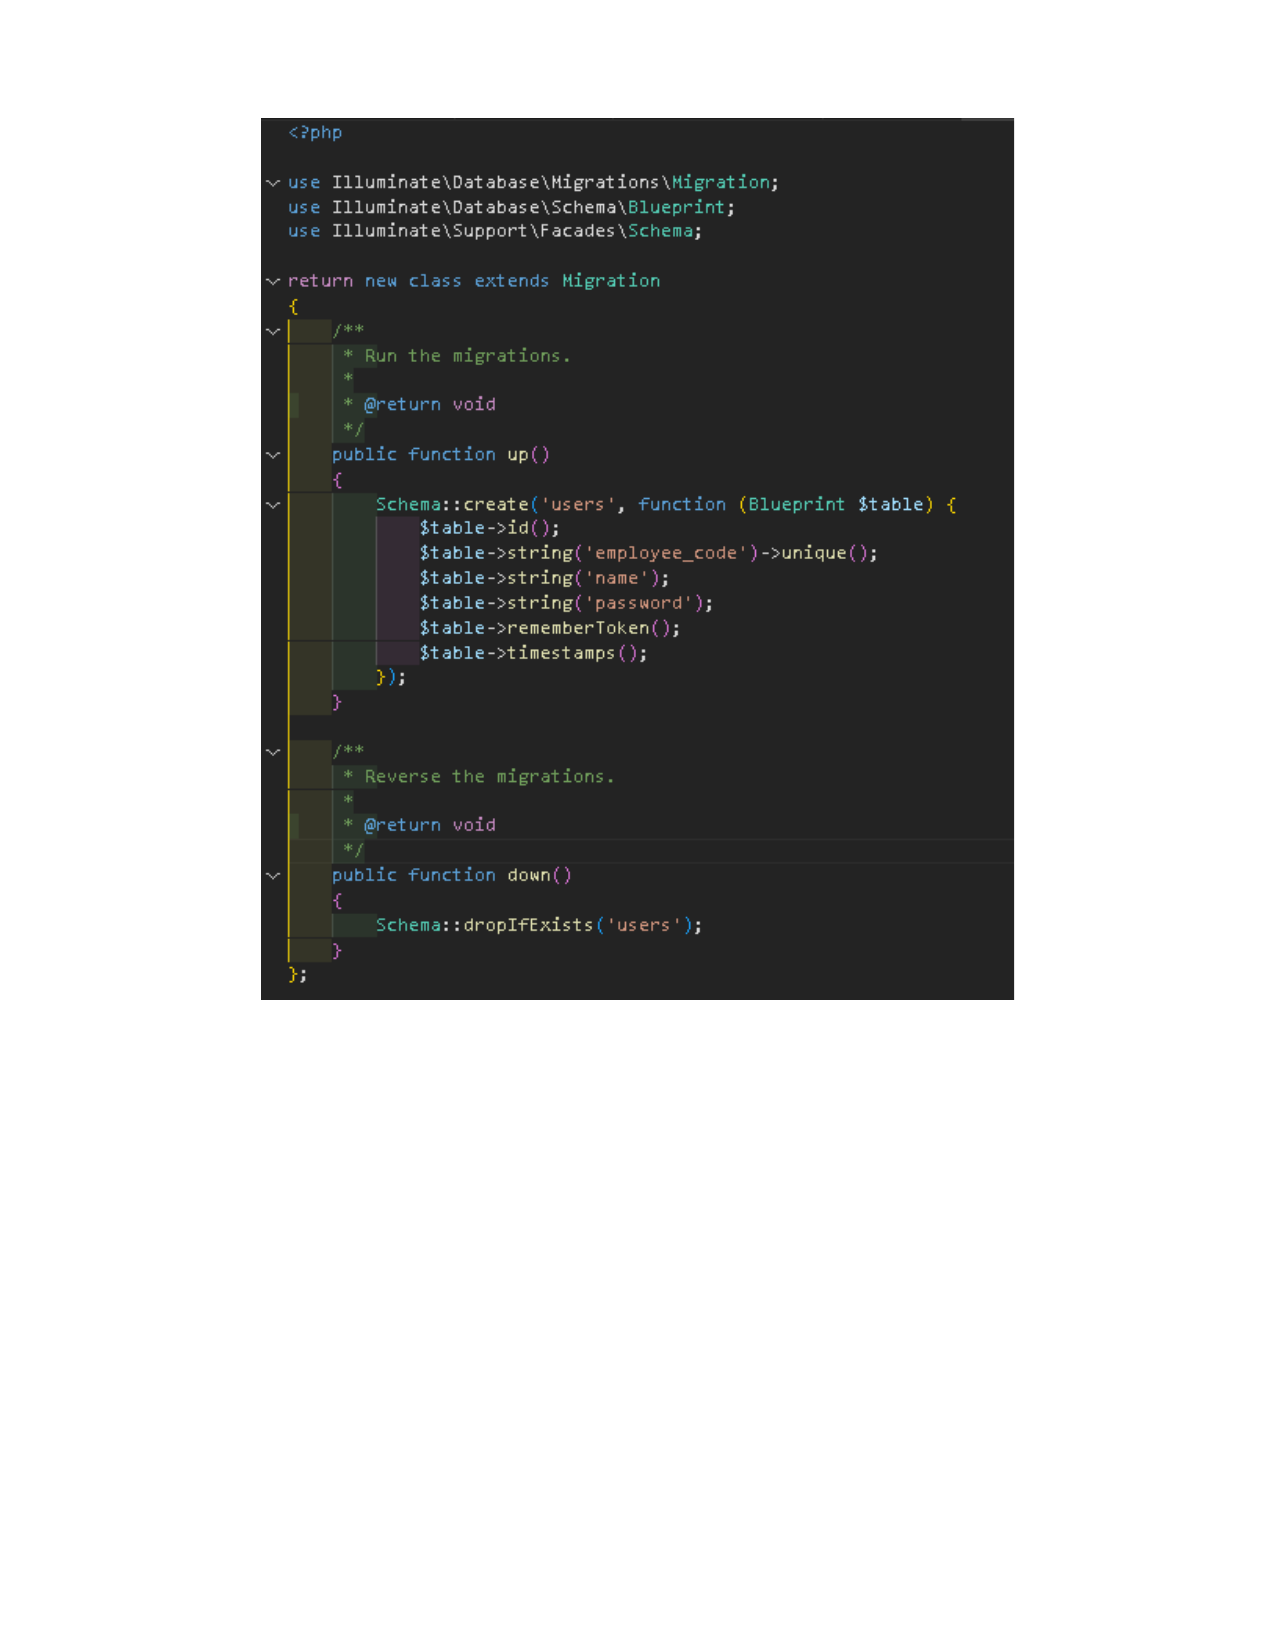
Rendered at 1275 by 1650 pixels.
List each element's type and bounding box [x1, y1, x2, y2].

picture [261, 118, 1015, 1000]
